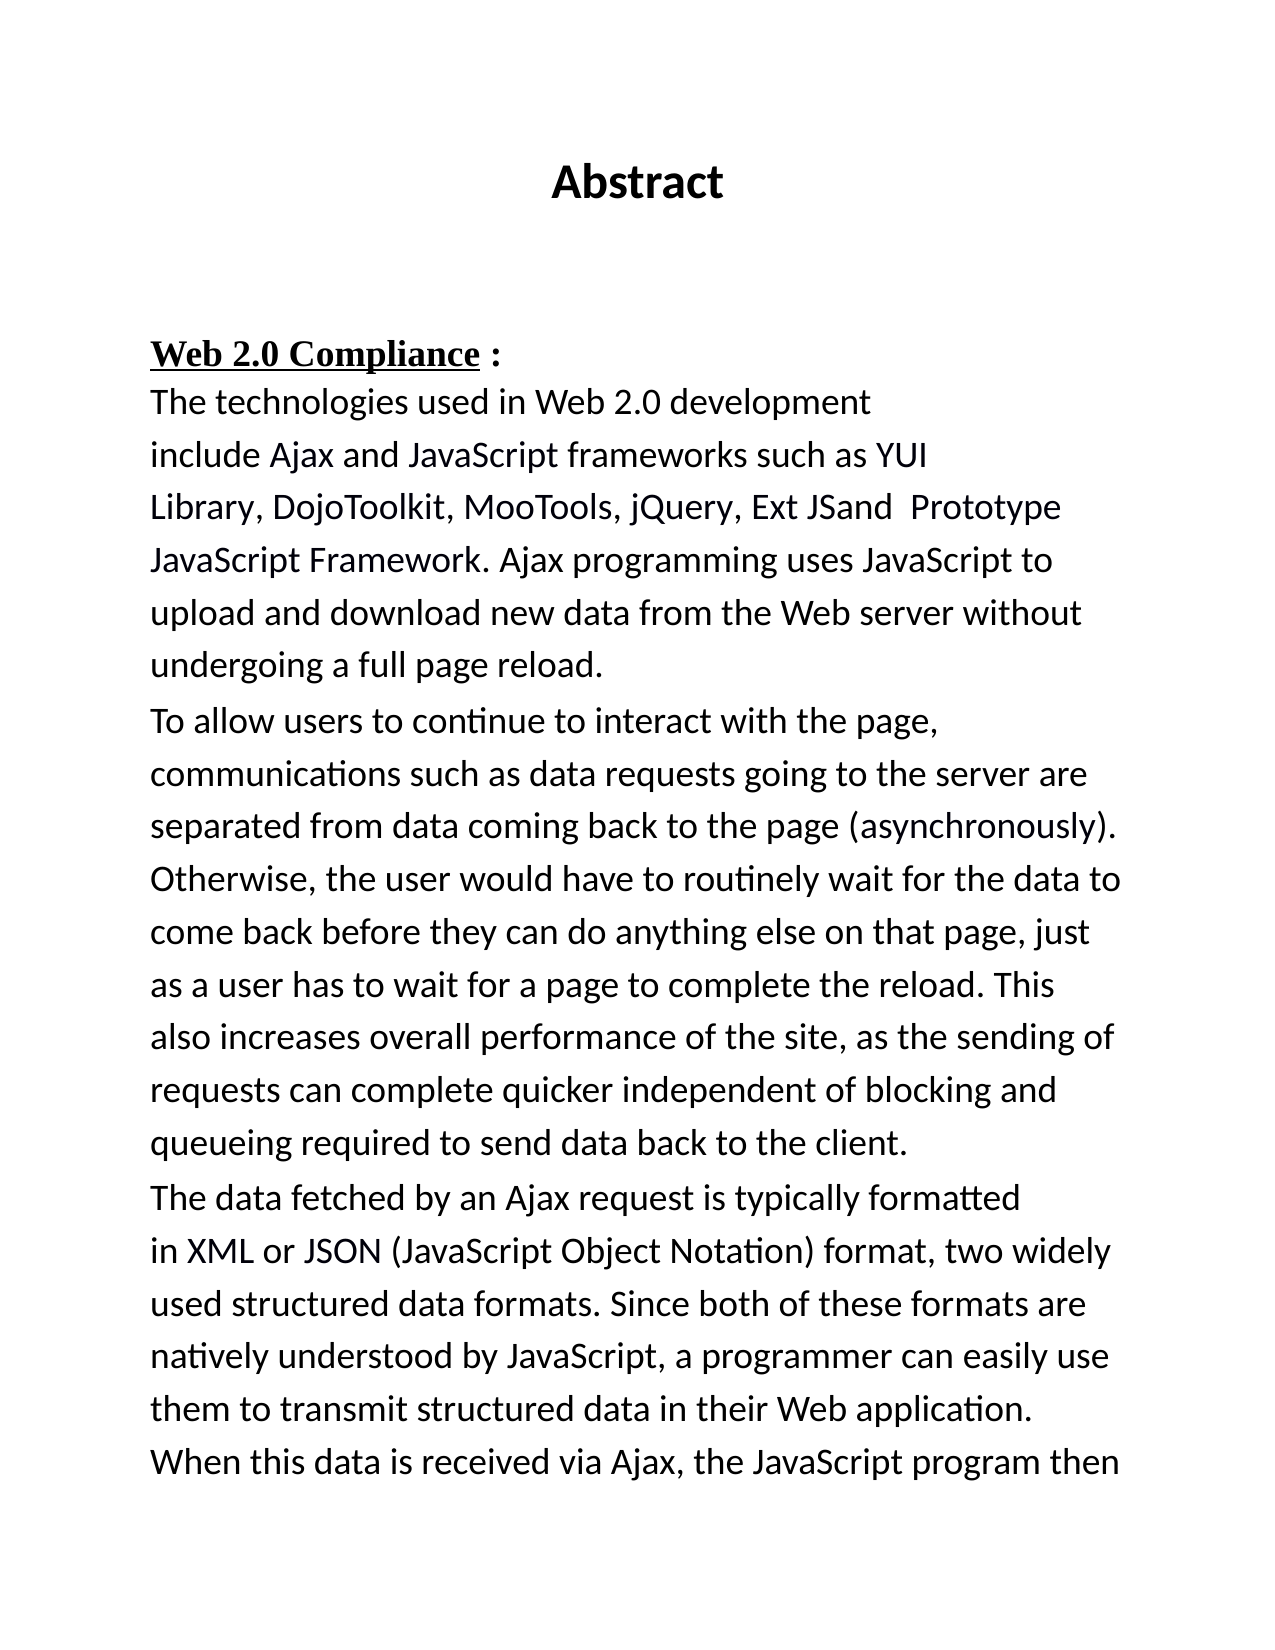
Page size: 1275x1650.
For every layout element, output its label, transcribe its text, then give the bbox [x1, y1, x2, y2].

text The technologies used in Web 2.0 development include Ajax and JavaScript frameworks such as YUI Library, DojoToolkit, MooTools, jQuery, Ext JSand Prototype JavaScript Framework. Ajax programming uses JavaScript to upload and download new data from the Web server without undergoing a full page reload. [150, 378, 1125, 687]
text Abstract [150, 150, 1125, 211]
text Web 2.0 Compliance : [150, 332, 1125, 375]
text To allow users to continue to interact with the page, communications such as data requests going to the server are separated from data coming back to the page (asynchronously). Otherwise, the user would have to routinely wait for the data to come back before they can do anything else on that page, just as a user has to wait for a page to complete the reload. This also increases overall performance of the site, as the sending of requests can complete quicker independent of blocking and queueing required to send data back to the client. [150, 697, 1125, 1164]
text The data fetched by an Ajax request is typically formatted in XML or JSON (JavaScript Object Notation) format, two widely used structured data formats. Since both of these formats are natively understood by JavaScript, a programmer can easily use them to transmit structured data in their Web application. When this data is received via Ajax, the JavaScript program then [150, 1174, 1125, 1484]
